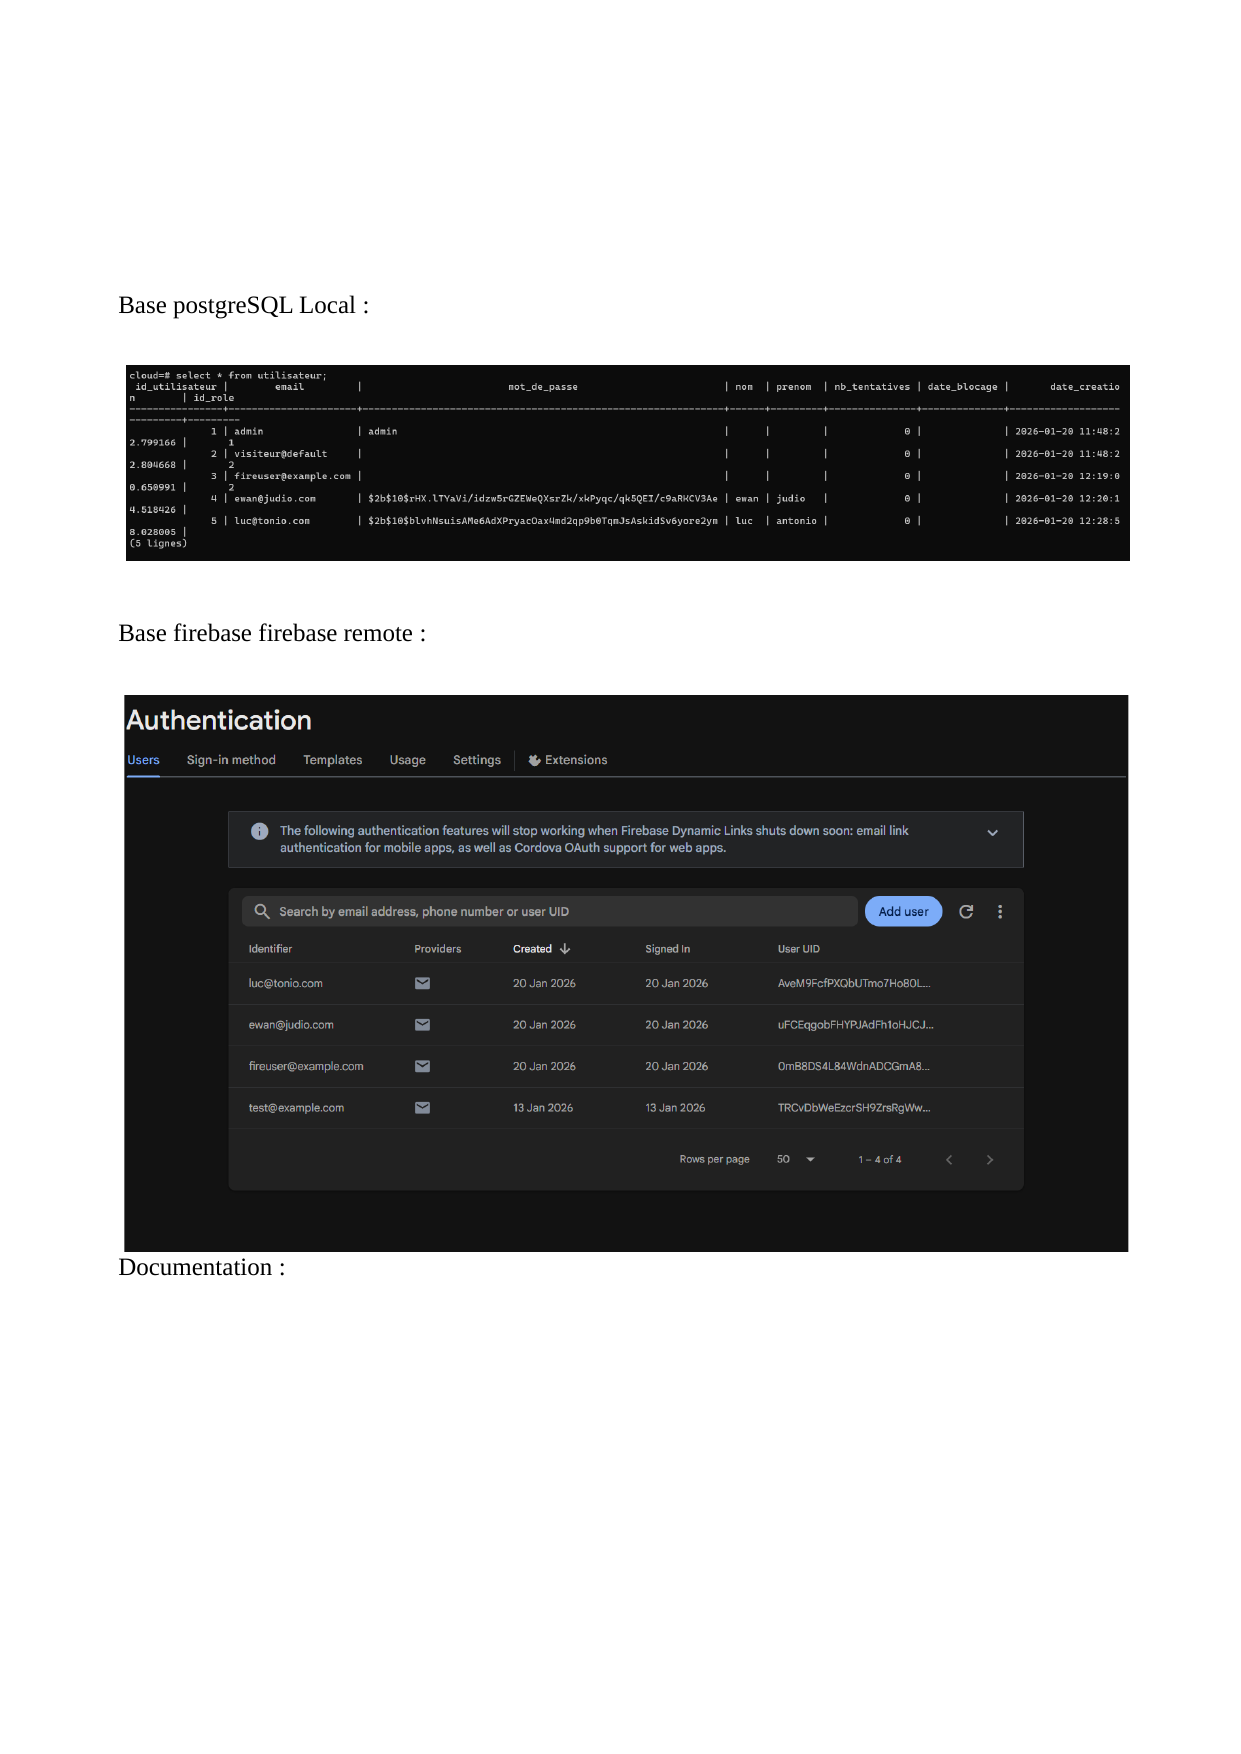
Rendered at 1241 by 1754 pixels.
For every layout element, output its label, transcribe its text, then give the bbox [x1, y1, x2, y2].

picture [124, 695, 1129, 1252]
text Documentation : [118, 676, 1122, 1281]
text Base firebase firebase remote : [118, 618, 1122, 647]
picture [126, 365, 1130, 561]
text Base postgreSQL Local : [118, 291, 1122, 319]
